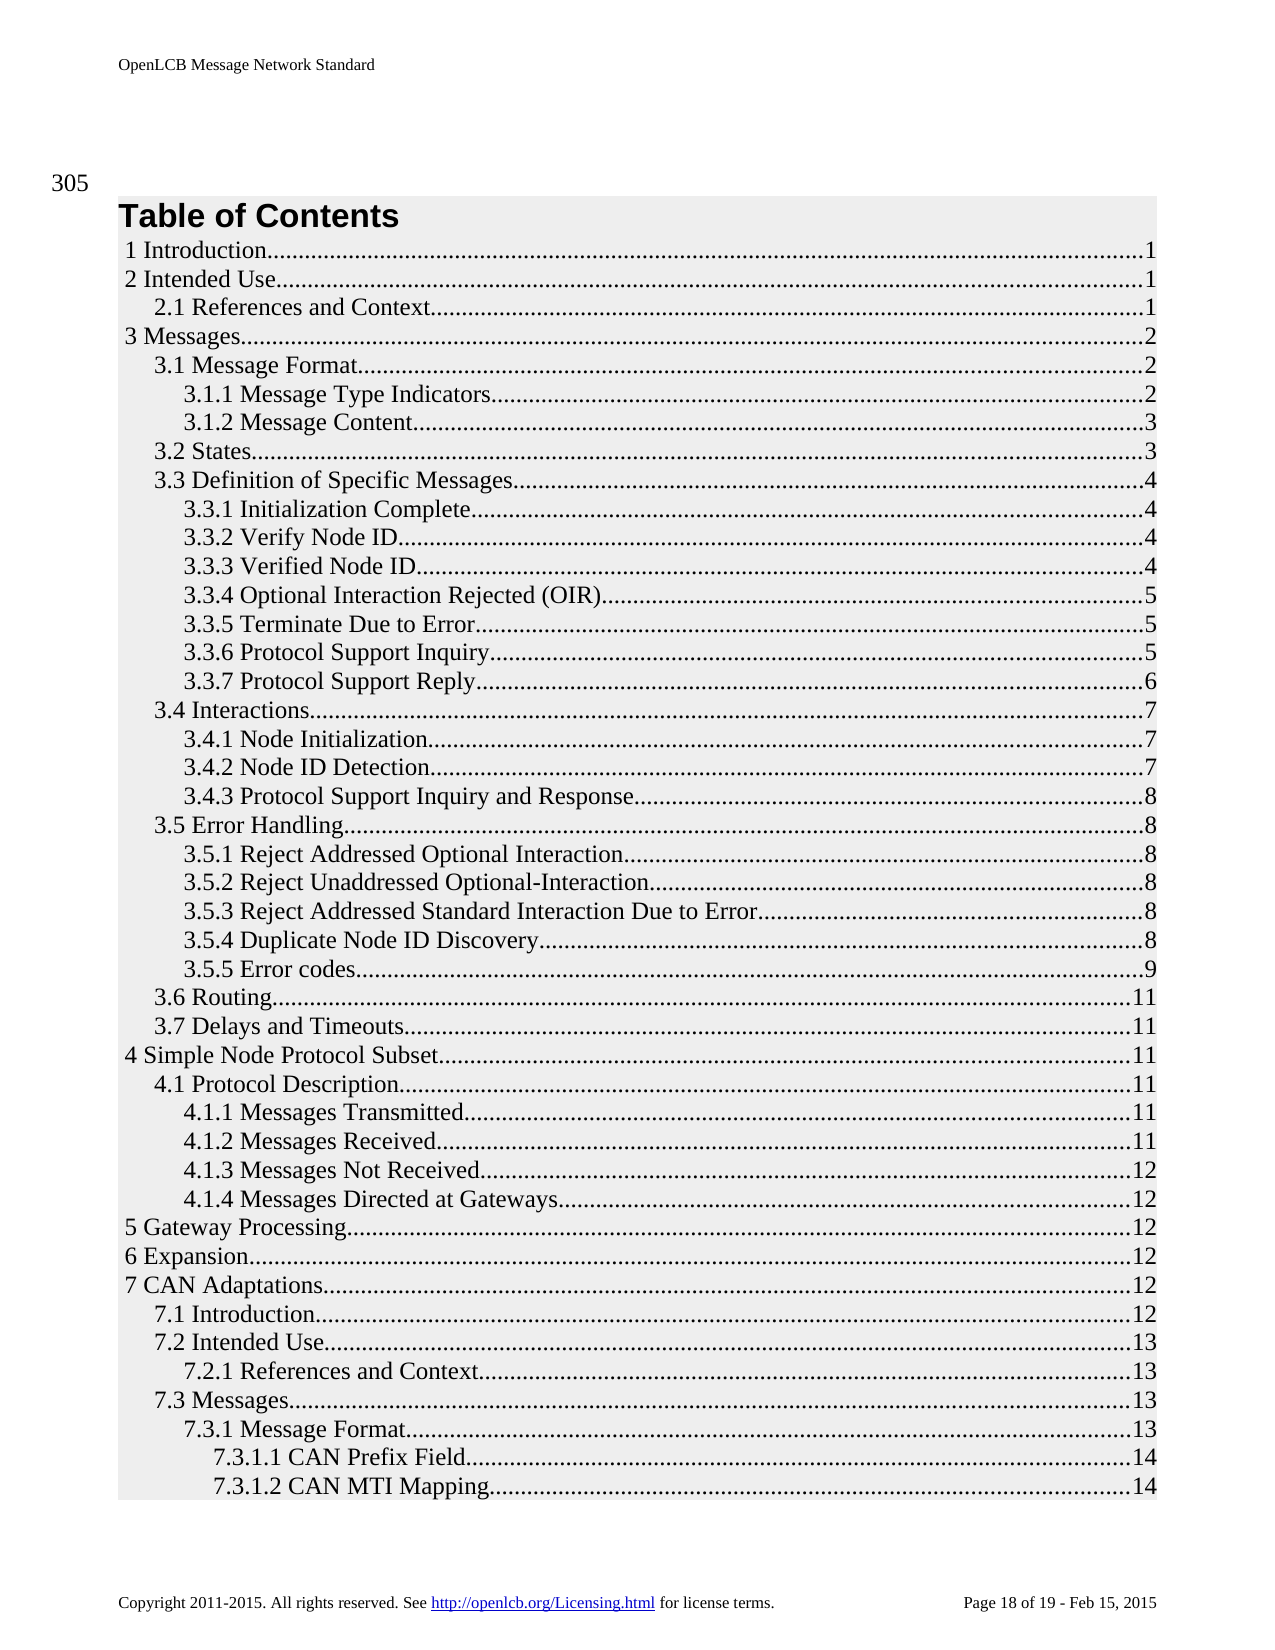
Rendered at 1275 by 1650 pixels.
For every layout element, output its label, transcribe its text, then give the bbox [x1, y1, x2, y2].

text 3.4.1 Node Initialization 7 [177, 724, 1157, 752]
text 6 Expansion 12 [118, 1241, 1157, 1270]
text 3.6 Routing 11 [148, 982, 1157, 1011]
text 4 Simple Node Protocol Subset 11 [118, 1040, 1157, 1069]
text 3.5.3 Reject Addressed Standard Interaction Due to Error 8 [177, 896, 1157, 925]
text 7.1 Introduction 12 [148, 1299, 1157, 1327]
text 4.1 Protocol Description 11 [148, 1069, 1157, 1097]
text 3.4 Interactions 7 [148, 695, 1157, 724]
text 3.1.2 Message Content 3 [177, 407, 1157, 436]
text 3.1 Message Format 2 [148, 350, 1157, 379]
text 5 Gateway Processing 12 [118, 1212, 1157, 1241]
text 3.3 Definition of Specific Messages 4 [148, 465, 1157, 494]
text 7.3.1 Message Format 13 [177, 1414, 1157, 1442]
text 4.1.2 Messages Received 11 [177, 1126, 1157, 1155]
text 7.3.1.1 CAN Prefix Field 14 [207, 1442, 1157, 1471]
text 7.3 Messages 13 [148, 1385, 1157, 1414]
text 4.1.4 Messages Directed at Gateways 12 [177, 1184, 1157, 1212]
text 7 CAN Adaptations 12 [118, 1270, 1157, 1299]
text 2 Intended Use 1 [118, 264, 1157, 292]
text 3.2 States 3 [148, 436, 1157, 465]
text 2.1 References and Context 1 [148, 292, 1157, 321]
subtitle Table of Contents [118, 196, 1157, 235]
text 4.1.1 Messages Transmitted 11 [177, 1097, 1157, 1126]
text 3.3.1 Initialization Complete 4 [177, 494, 1157, 522]
text 3.5.5 Error codes 9 [177, 954, 1157, 982]
text 3.3.7 Protocol Support Reply 6 [177, 666, 1157, 695]
text 1 Introduction 1 [118, 235, 1157, 264]
text 3.3.3 Verified Node ID 4 [177, 551, 1157, 580]
text 3.5 Error Handling 8 [148, 810, 1157, 839]
text 3.4.2 Node ID Detection 7 [177, 752, 1157, 781]
text 3.3.5 Terminate Due to Error 5 [177, 609, 1157, 637]
text 3 Messages 2 [118, 321, 1157, 350]
text 3.5.2 Reject Unaddressed Optional-Interaction 8 [177, 867, 1157, 896]
text 3.3.4 Optional Interaction Rejected (OIR) 5 [177, 580, 1157, 609]
text 7.2 Intended Use 13 [148, 1327, 1157, 1356]
text 7.3.1.2 CAN MTI Mapping 14 [207, 1471, 1157, 1500]
text 3.1.1 Message Type Indicators 2 [177, 379, 1157, 407]
text 7.2.1 References and Context 13 [177, 1356, 1157, 1385]
text 3.3.2 Verify Node ID 4 [177, 522, 1157, 551]
text 3.3.6 Protocol Support Inquiry 5 [177, 637, 1157, 666]
text 3.5.1 Reject Addressed Optional Interaction 8 [177, 839, 1157, 867]
text 4.1.3 Messages Not Received 12 [177, 1155, 1157, 1184]
text 3.5.4 Duplicate Node ID Discovery 8 [177, 925, 1157, 954]
text 3.7 Delays and Timeouts 11 [148, 1011, 1157, 1040]
text 3.4.3 Protocol Support Inquiry and Response 8 [177, 781, 1157, 810]
